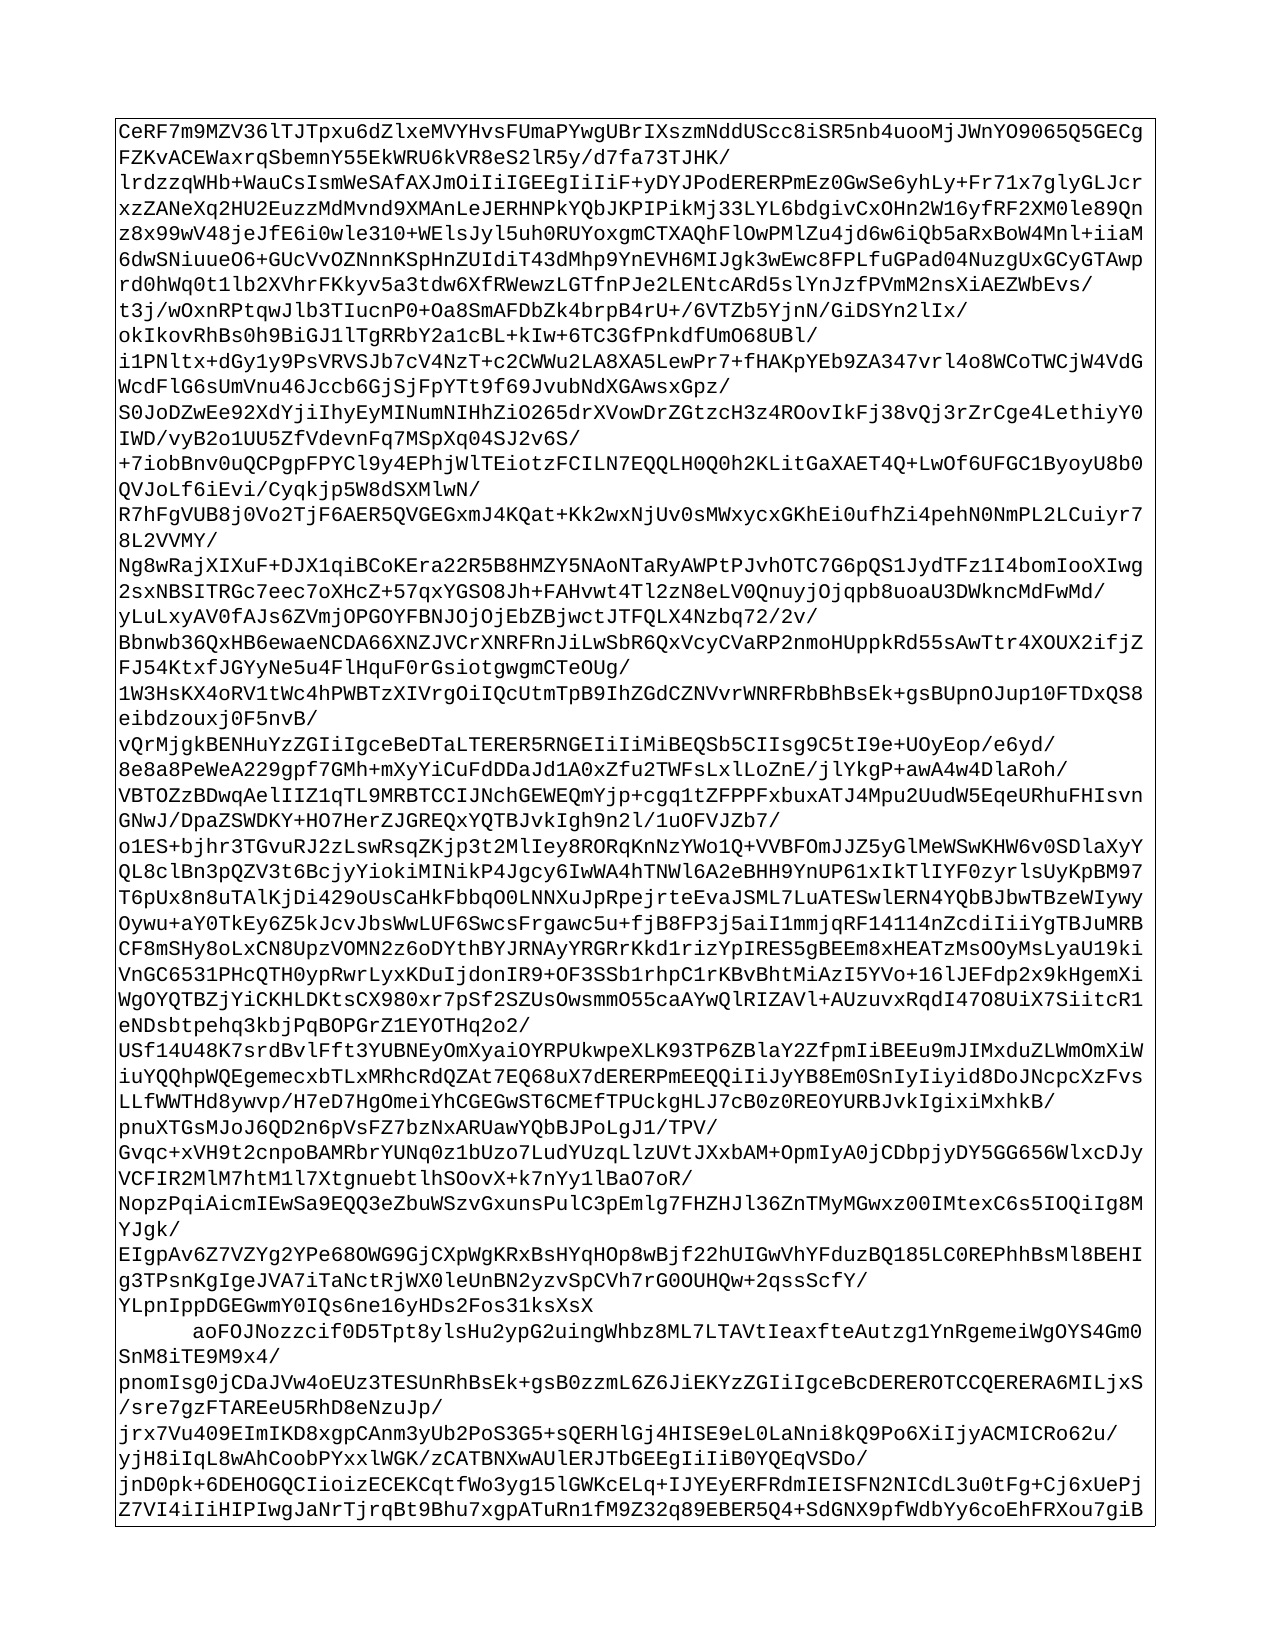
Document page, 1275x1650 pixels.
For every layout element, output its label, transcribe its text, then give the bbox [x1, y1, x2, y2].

text CeRF7m9MZV36lTJTpxu6dZlxeMVYHvsFUmaPYwgUBrIXszmNddUScc8iSR5nb4uooMjJWnYO9065Q5GECgFZKvACEWaxrqSbemnY55EkWRU6kVR8eS2lR5y/d7fa73TJHK/lrdzzqWHb+WauCsIsmWeSAfAXJmOiIiIGEEgIiIiF+yDYJPodERERPmEz0GwSe6yhLy+Fr71x7glyGLJcrxzZANeXq2HU2EuzzMdMvnd9XMAnLeJERHNPkYQbJKPIPikMj33LYL6bdgivCxOHn2W16yfRF2XM0le89Qnz8x99wV48jeJfE6i0wle310+WElsJyl5uh0RUYoxgmCTXAQhFlOwPMlZu4jd6w6iQb5aRxBoW4Mnl+iiaM6dwSNiuueO6+GUcVvOZNnnKSpHnZUIdiT43dMhp9YnEVH6MIJgk3wEwc8FPLfuGPad04NuzgUxGCyGTAwprd0hWq0t1lb2XVhrFKkyv5a3tdw6XfRWewzLGTfnPJe2LENtcARd5slYnJzfPVmM2nsXiAEZWbEvs/t3j/wOxnRPtqwJlb3TIucnP0+Oa8SmAFDbZk4brpB4rU+/6VTZb5YjnN/GiDSYn2lIx/okIkovRhBs0h9BiGJ1lTgRRbY2a1cBL+kIw+6TC3GfPnkdfUmO68UBl/i1PNltx+dGy1y9PsVRVSJb7cV4NzT+c2CWWu2LA8XA5LewPr7+fHAKpYEb9ZA347vrl4o8WCoTWCjW4VdGWcdFlG6sUmVnu46Jccb6GjSjFpYTt9f69JvubNdXGAwsxGpz/S0JoDZwEe92XdYjiIhyEyMINumNIHhZiO265drXVowDrZGtzcH3z4ROovIkFj38vQj3rZrCge4LethiyY0IWD/vyB2o1UU5ZfVdevnFq7MSpXq04SJ2v6S/+7iobBnv0uQCPgpFPYCl9y4EPhjWlTEiotzFCILN7EQQLH0Q0h2KLitGaXAET4Q+LwOf6UFGC1ByoyU8b0QVJoLf6iEvi/Cyqkjp5W8dSXMlwN/R7hFgVUB8j0Vo2TjF6AER5QVGEGxmJ4KQat+Kk2wxNjUv0sMWxycxGKhEi0ufhZi4pehN0NmPL2LCuiyr78L2VVMY/Ng8wRajXIXuF+DJX1qiBCoKEra22R5B8HMZY5NAoNTaRyAWPtPJvhOTC7G6pQS1JydTFz1I4bomIooXIwg2sxNBSITRGc7eec7oXHcZ+57qxYGSO8Jh+FAHvwt4Tl2zN8eLV0QnuyjOjqpb8uoaU3DWkncMdFwMd/yLuLxyAV0fAJs6ZVmjOPGOYFBNJOjOjEbZBjwctJTFQLX4Nzbq72/2v/Bbnwb36QxHB6ewaeNCDA66XNZJVCrXNRFRnJiLwSbR6QxVcyCVaRP2nmoHUppkRd55sAwTtr4XOUX2ifjZFJ54KtxfJGYyNe5u4FlHquF0rGsiotgwgmCTeOUg/1W3HsKX4oRV1tWc4hPWBTzXIVrgOiIQcUtmTpB9IhZGdCZNVvrWNRFRbBhBsEk+gsBUpnOJup10FTDxQS8eibdzouxj0F5nvB/vQrMjgkBENHuYzZGIiIgceBeDTaLTERER5RNGEIiIiMiBEQSb5CIIsg9C5tI9e+UOyEop/e6yd/8e8a8PeWeA229gpf7GMh+mXyYiCuFdDDaJd1A0xZfu2TWFsLxlLoZnE/jlYkgP+awA4w4DlaRoh/VBTOZzBDwqAelIIZ1qTL9MRBTCCIJNchGEWEQmYjp+cgq1tZFPPFxbuxATJ4Mpu2UudW5EqeURhuFHIsvnGNwJ/DpaZSWDKY+HO7HerZJGREQxYQTBJvkIgh9n2l/1uOFVJZb7/o1ES+bjhr3TGvuRJ2zLswRsqZKjp3t2MlIey8RORqKnNzYWo1Q+VVBFOmJJZ5yGlMeWSwKHW6v0SDlaXyYQL8clBn3pQZV3t6BcjyYiokiMINikP4Jgcy6IwWA4hTNWl6A2eBHH9YnUP61xIkTlIYF0zyrlsUyKpBM97T6pUx8n8uTAlKjDi429oUsCaHkFbbqO0LNNXuJpRpejrteEvaJSML7LuATESwlERN4YQbBJbwTBzeWIywyOywu+aY0TkEy6Z5kJcvJbsWwLUF6SwcsFrgawc5u+fjB8FP3j5aiI1mmjqRF14114nZcdiIiiYgTBJuMRBCF8mSHy8oLxCN8UpzVOMN2z6oDYthBYJRNAyYRGRrKkd1rizYpIRES5gBEEm8xHEATzMsOOyMsLyaU19kiVnGC6531PHcQTH0ypRwrLyxKDuIjdonIR9+OF3SSb1rhpC1rKBvBhtMiAzI5YVo+16lJEFdp2x9kHgemXiWgOYQTBZjYiCKHLDKtsCX980xr7pSf2SZUsOwsmmO55caAYwQlRIZAVl+AUzuvxRqdI47O8UiX7SiitcR1eNDsbtpehq3kbjPqBOPGrZ1EYOTHq2o2/USf14U48K7srdBvlFft3YUBNEyOmXyaiOYRPUkwpeXLK93TP6ZBlaY2ZfpmIiBEEu9mJIMxduZLWmOmXiWiuYQQhpWQEgemecxbTLxMRhcRdQZAt7EQ68uX7dERERPmEEQQiIiJyYB8Em0SnIyIiyid8DoJNcpcXzFvsLLfWWTHd8ywvp/H7eD7HgOmeiYhCGEGwST6CMEfTPUckgHLJ7cB0z0REOYURBJvkIgixiMxhkB/pnuXTGsMJoJ6QD2n6pVsFZ7bzNxARUawYQbBJPoLgJ1/TPV/Gvqc+xVH9t2cnpoBAMRbrYUNq0z1bUzo7LudYUzqLlzUVtJXxbAM+OpmIyA0jCDbpjyDY5GG656WlxcDJyVCFIR2MlM7htM1l7XtgnuebtlhSOovX+k7nYy1lBaO7oR/NopzPqiAicmIEwSa9EQQ3eZbuWSzvGxunsPulC3pEmlg7FHZHJl36ZnTMyMGwxz00IMtexC6s5IOQiIg8MYJgk/EIgpAv6Z7VZYg2YPe68OWG9GjCXpWgKRxBsHYqHOp8wBjf22hUIGwVhYFduzBQ185LC0REPhhBsMl8BEHIg3TPsnKgIgeJVA7iTaNctRjWX0leUnBN2yzvSpCVh7rG0OUHQw+2qssScfY/YLpnIppDGEGwmY0IQs6ne16yHDs2Fos31ksXsX [116, 119, 1155, 1318]
text aoFOJNozzcif0D5Tpt8ylsHu2ypG2uingWhbz8ML7LTAVtIeaxfteAutzg1YnRgemeiWgOYS4Gm0SnM8iTE9M9x4/pnomIsg0jCDaJVw4oEUz3TESUnRhBsEk+gsB0zzmL6Z6JiEKYzZGIiIgceBcDEREROTCCQERERA6MILjxS/sre7gzFTAREeU5RhD8eNzuJp/jrx7Vu409EImIKD8xgpCAnm3yUb2PoS3G5+sQERHlGj4HISE9eL0LaNni8kQ9Po6XiIjyACMICRo62u/yjH8iIqL8wAhCoobPYxxlWGK/zCATBNXwAUlERJTbGEEgIiIiB0YQEqVSDo/jnD0pk+6DEHOGQCIioizECEKCqtfWo3yg15lGWKcELq+IJYEyERFRdmIEISFN2NICdL3u0tFg+Cj6xUePjZ7VI4iIiHIPIwgJaNrTjrqBt9Bhu7xgpATuRn1fM9Z32q89EBER5Q4+SdGNX9pfWdbYy6coEhFRXou7giB [116, 1318, 1155, 1526]
